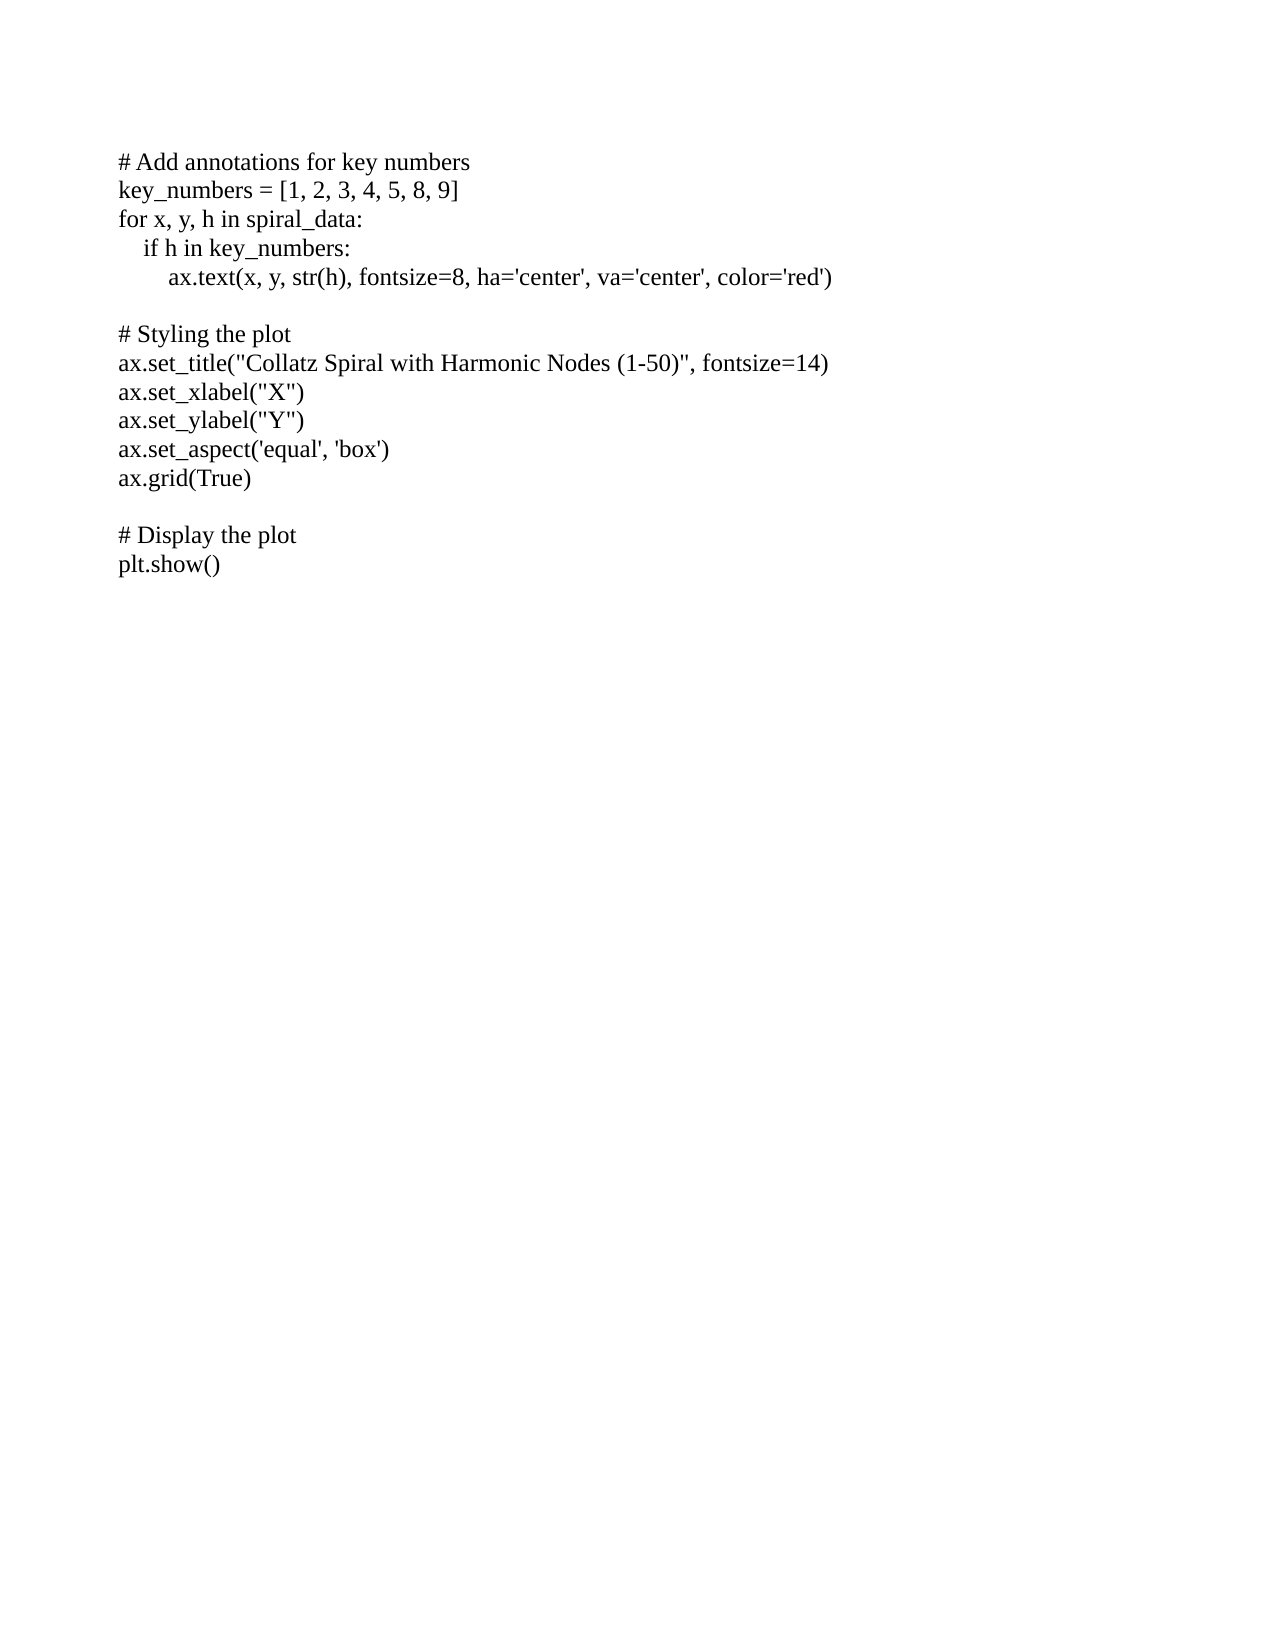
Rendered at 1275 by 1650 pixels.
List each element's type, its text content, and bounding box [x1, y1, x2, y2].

text if h in key_numbers: [118, 233, 1157, 262]
text ax.grid(True) [118, 463, 1157, 492]
text # Styling the plot [118, 319, 1157, 348]
text ax.text(x, y, str(h), fontsize=8, ha='center', va='center', color='red') [118, 262, 1157, 291]
text # Add annotations for key numbers [118, 147, 1157, 176]
text ax.set_title("Collatz Spiral with Harmonic Nodes (1-50)", fontsize=14) [118, 348, 1157, 377]
text # Display the plot [118, 521, 1157, 549]
text ax.set_xlabel("X") [118, 377, 1157, 406]
text ax.set_aspect('equal', 'box') [118, 434, 1157, 463]
text key_numbers = [1, 2, 3, 4, 5, 8, 9] [118, 176, 1157, 204]
text ax.set_ylabel("Y") [118, 406, 1157, 434]
text for x, y, h in spiral_data: [118, 204, 1157, 233]
text plt.show() [118, 549, 1157, 578]
